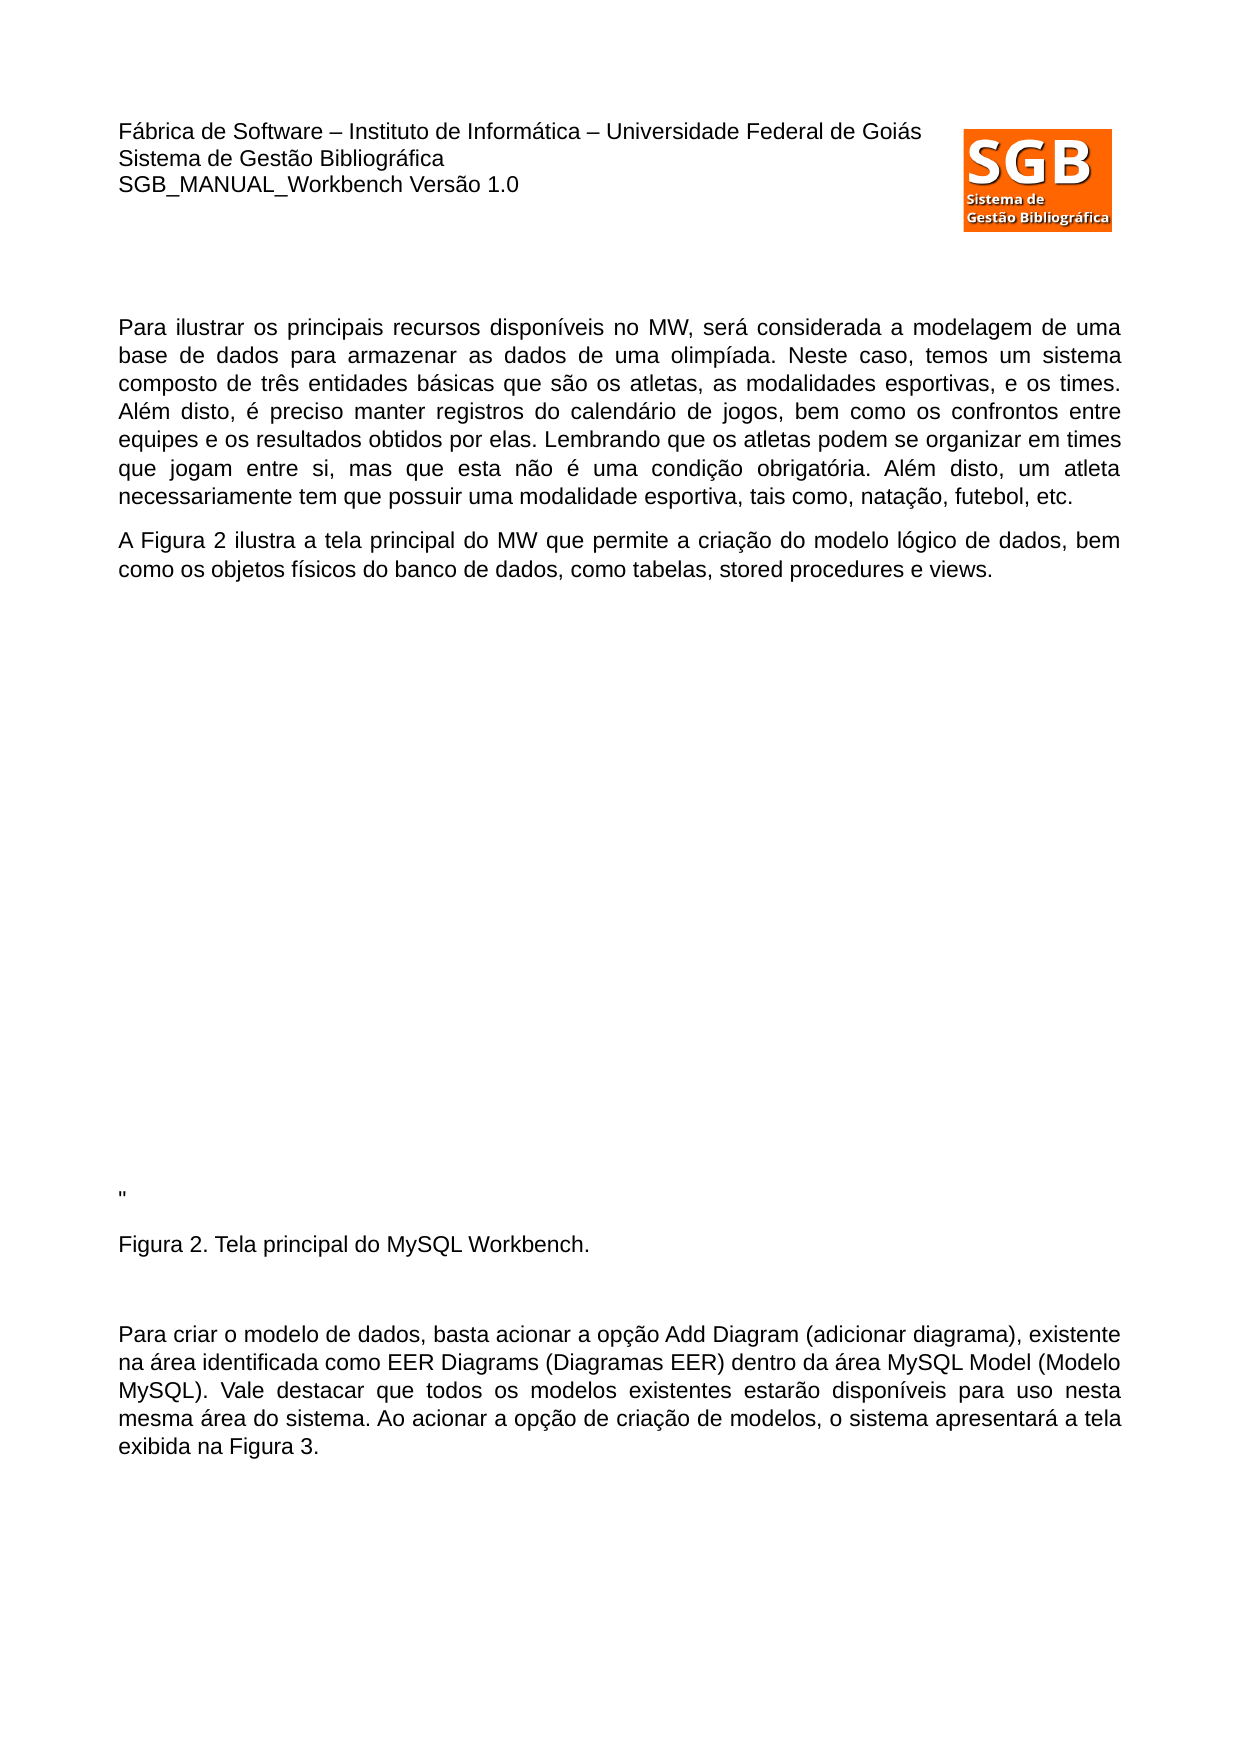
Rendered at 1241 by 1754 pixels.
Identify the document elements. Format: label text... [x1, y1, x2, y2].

text Para criar o modelo de dados, basta acionar a opção Add Diagram (adicionar diagrama), existente na área identificada como EER Diagrams (Diagramas EER) dentro da área MySQL Model (Modelo MySQL). Vale destacar que todos os modelos existentes estarão disponíveis para uso nesta mesma área do sistema. Ao acionar a opção de criação de modelos, o sistema apresentará a tela exibida na Figura 3. [118, 1321, 1122, 1459]
text " [118, 645, 1122, 1213]
text Para ilustrar os principais recursos disponíveis no MW, será considerada a modelagem de uma base de dados para armazenar as dados de uma olimpíada. Neste caso, temos um sistema composto de três entidades básicas que são os atletas, as modalidades esportivas, e os times. Além disto, é preciso manter registros do calendário de jogos, bem como os confrontos entre equipes e os resultados obtidos por elas. Lembrando que os atletas podem se organizar em times que jogam entre si, mas que esta não é uma condição obrigatória. Além disto, um atleta necessariamente tem que possuir uma modalidade esportiva, tais como, natação, futebol, etc. [118, 314, 1122, 509]
picture [963, 129, 1112, 232]
text A Figura 2 ilustra a tela principal do MW que permite a criação do modelo lógico de dados, bem como os objetos físicos do banco de dados, como tabelas, stored procedures e views. [118, 527, 1122, 582]
text Figura 2. Tela principal do MySQL Workbench. [118, 1231, 1122, 1257]
